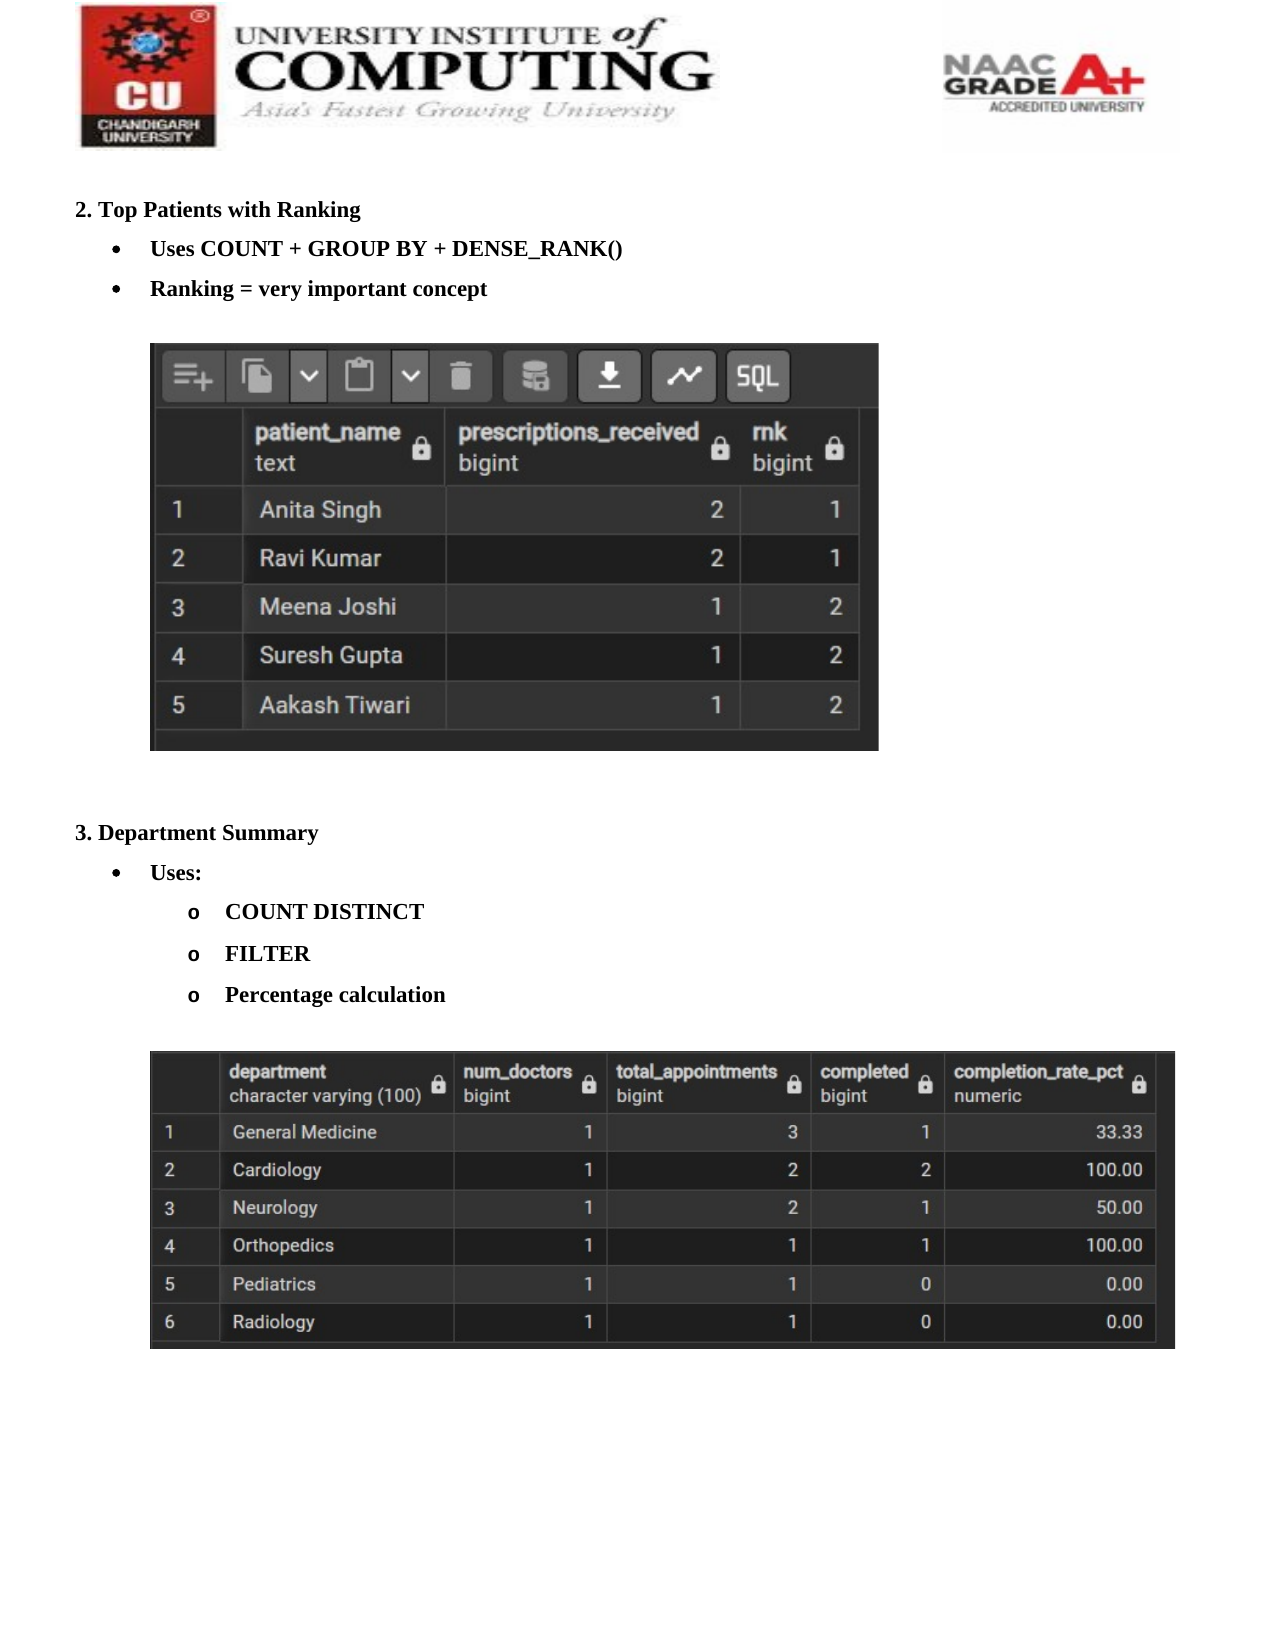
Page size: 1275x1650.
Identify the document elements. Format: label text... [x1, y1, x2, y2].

list FILTER [187, 939, 1200, 967]
text 3. Department Summary [75, 819, 1200, 846]
picture [150, 1051, 1175, 1349]
picture [942, 0, 1181, 153]
list Ranking = very important concept [112, 275, 1200, 301]
picture [75, 2, 720, 151]
list Uses COUNT + GROUP BY + DENSE_RANK() [112, 235, 1200, 262]
list COUNT DISTINCT [187, 898, 1200, 926]
text 2. Top Patients with Ranking [75, 196, 1200, 222]
list Uses: [112, 859, 1200, 885]
picture [150, 343, 879, 751]
list Percentage calculation [187, 981, 1200, 1008]
